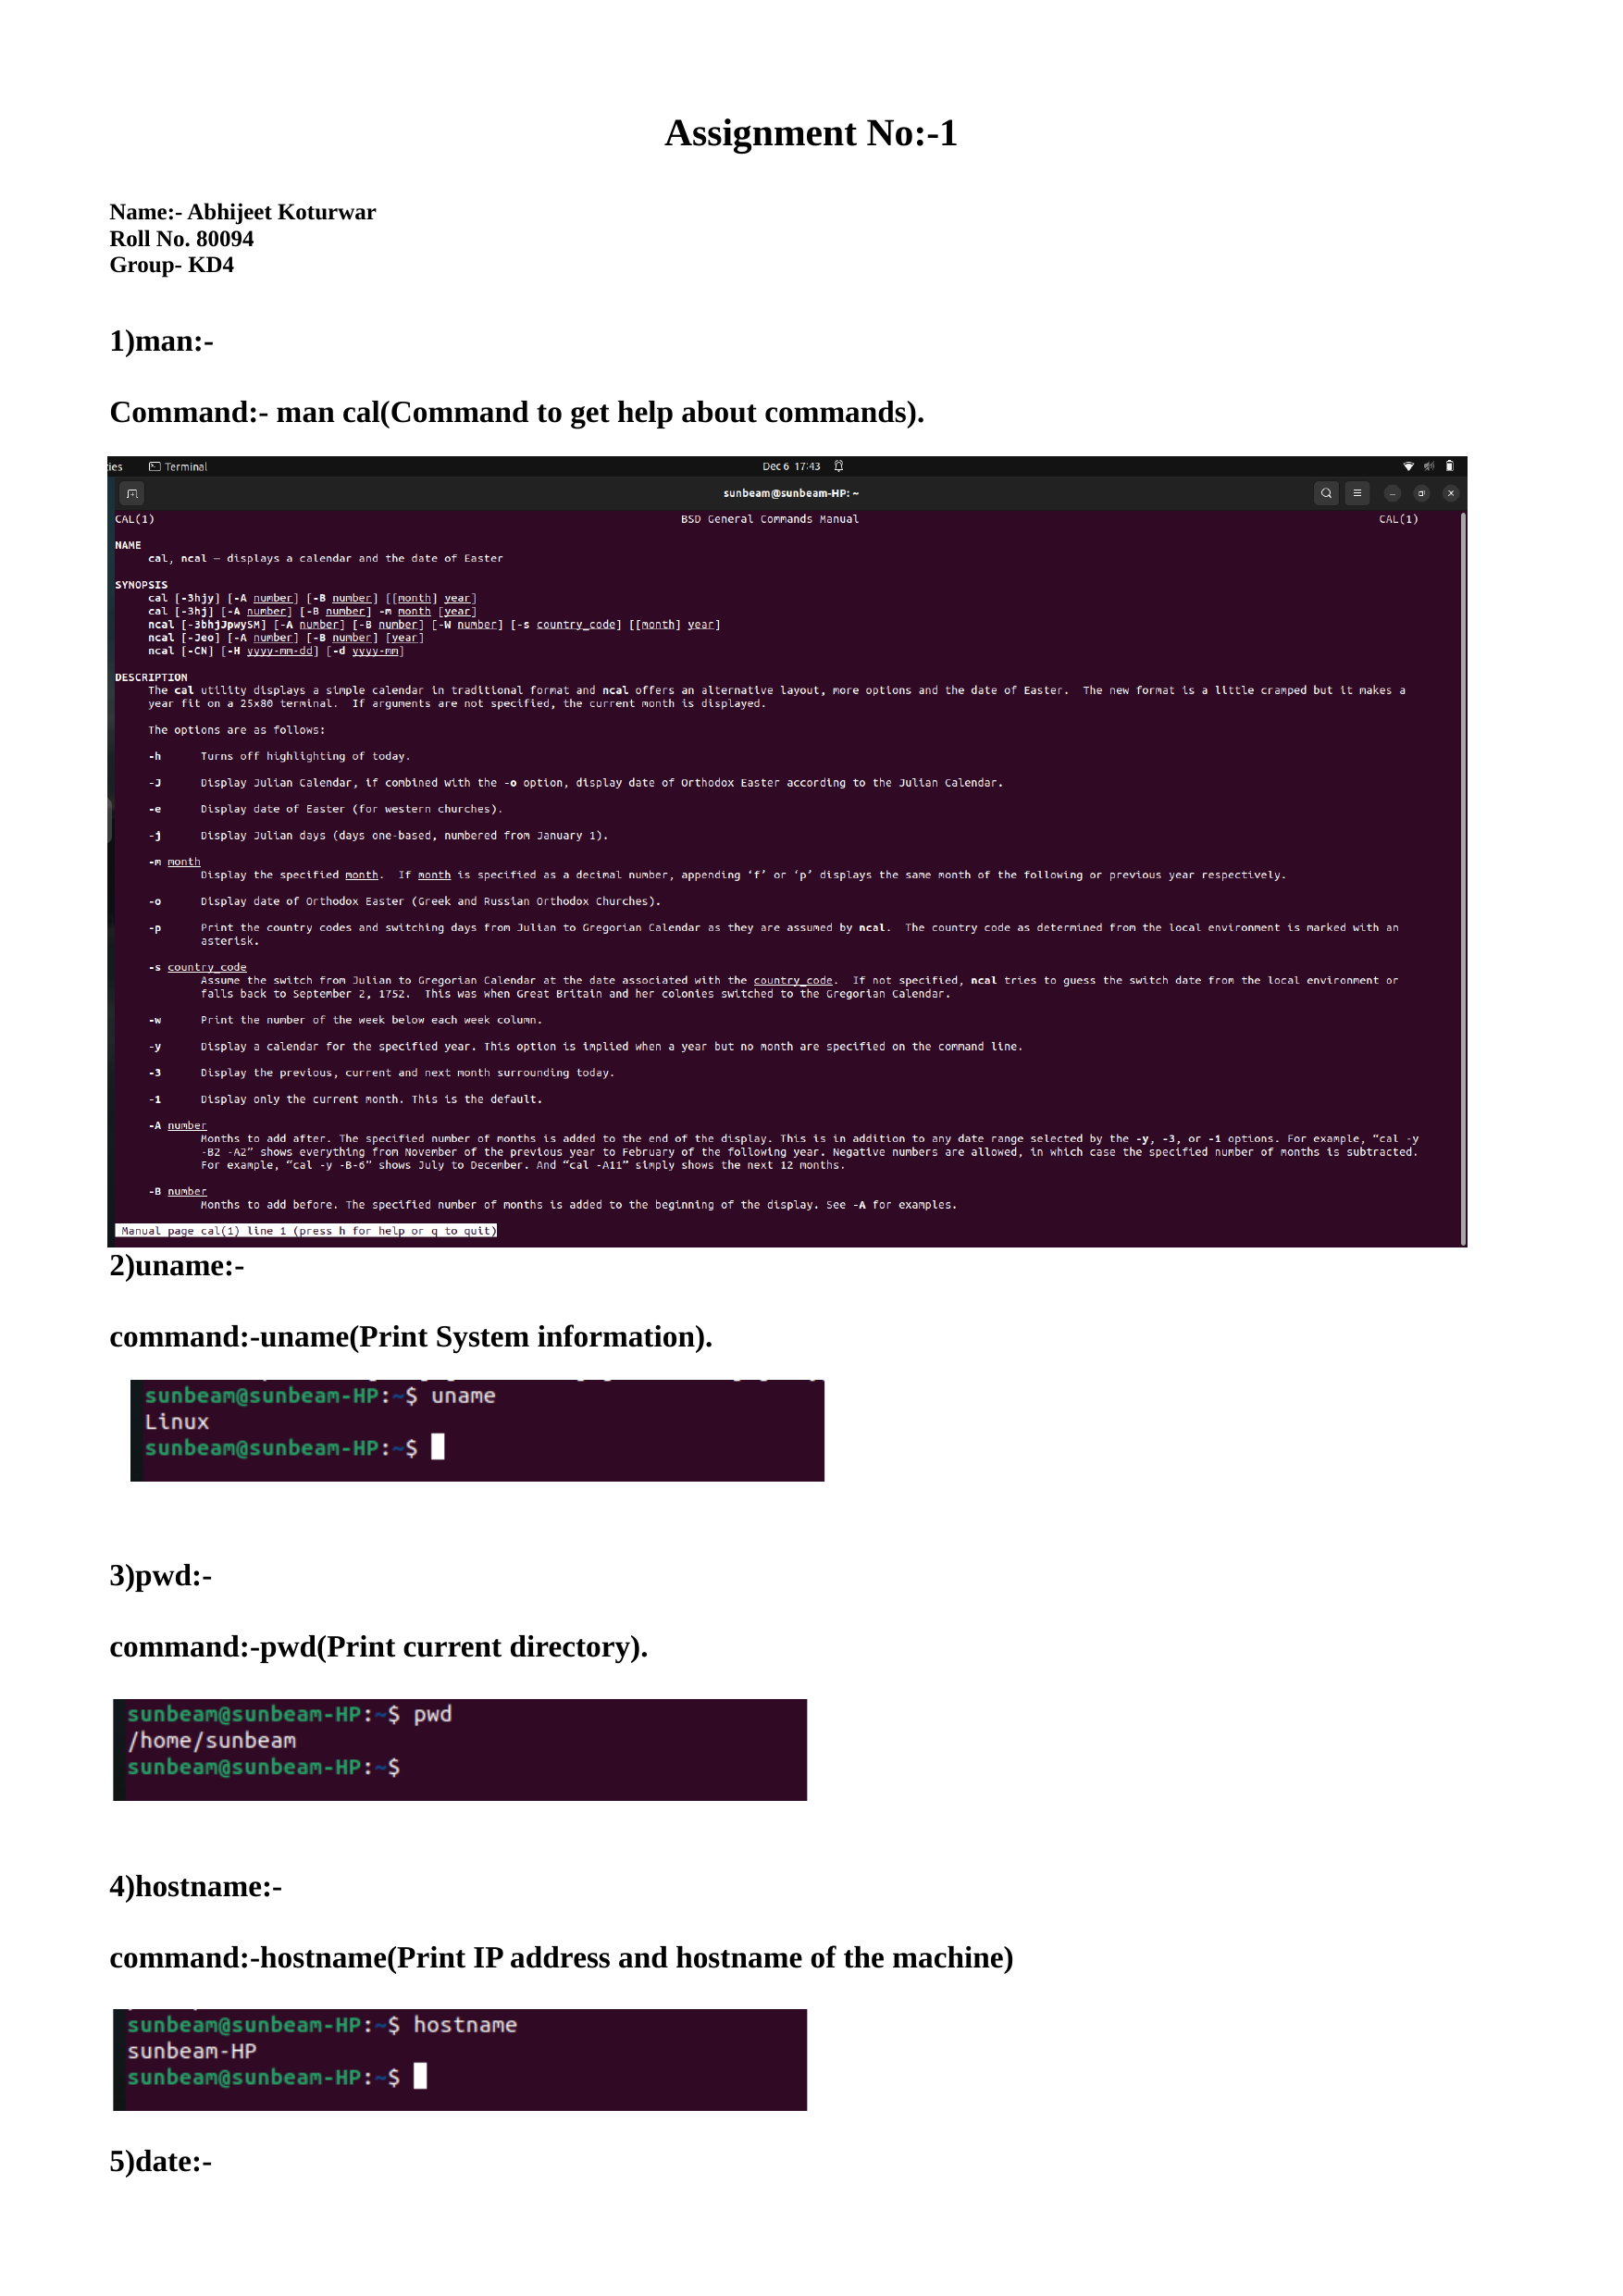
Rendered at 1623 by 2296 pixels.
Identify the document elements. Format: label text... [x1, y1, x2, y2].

text 5)date:- [109, 2142, 1514, 2178]
text command:-hostname(Print IP address and hostname of the machine) [109, 1939, 1514, 1974]
text Assignment No:-1 [109, 109, 1514, 154]
text 4)hostname:- [109, 1868, 1514, 1903]
text Command:- man cal(Command to get help about commands). [109, 393, 1514, 428]
picture [113, 2009, 808, 2111]
picture [107, 456, 1468, 1247]
text command:-uname(Print System information). [109, 1318, 1514, 1353]
text 3)pwd:- [109, 1558, 1514, 1593]
text command:-pwd(Print current directory). [109, 1628, 1514, 1664]
text 2)uname:- [109, 526, 1514, 1283]
text Roll No. 80094 [109, 225, 1514, 251]
picture [113, 1699, 808, 1801]
text Name:- Abhijeet Koturwar [109, 198, 1514, 225]
picture [130, 1380, 825, 1482]
text 1)man:- [109, 322, 1514, 357]
text Group- KD4 [109, 251, 1514, 278]
